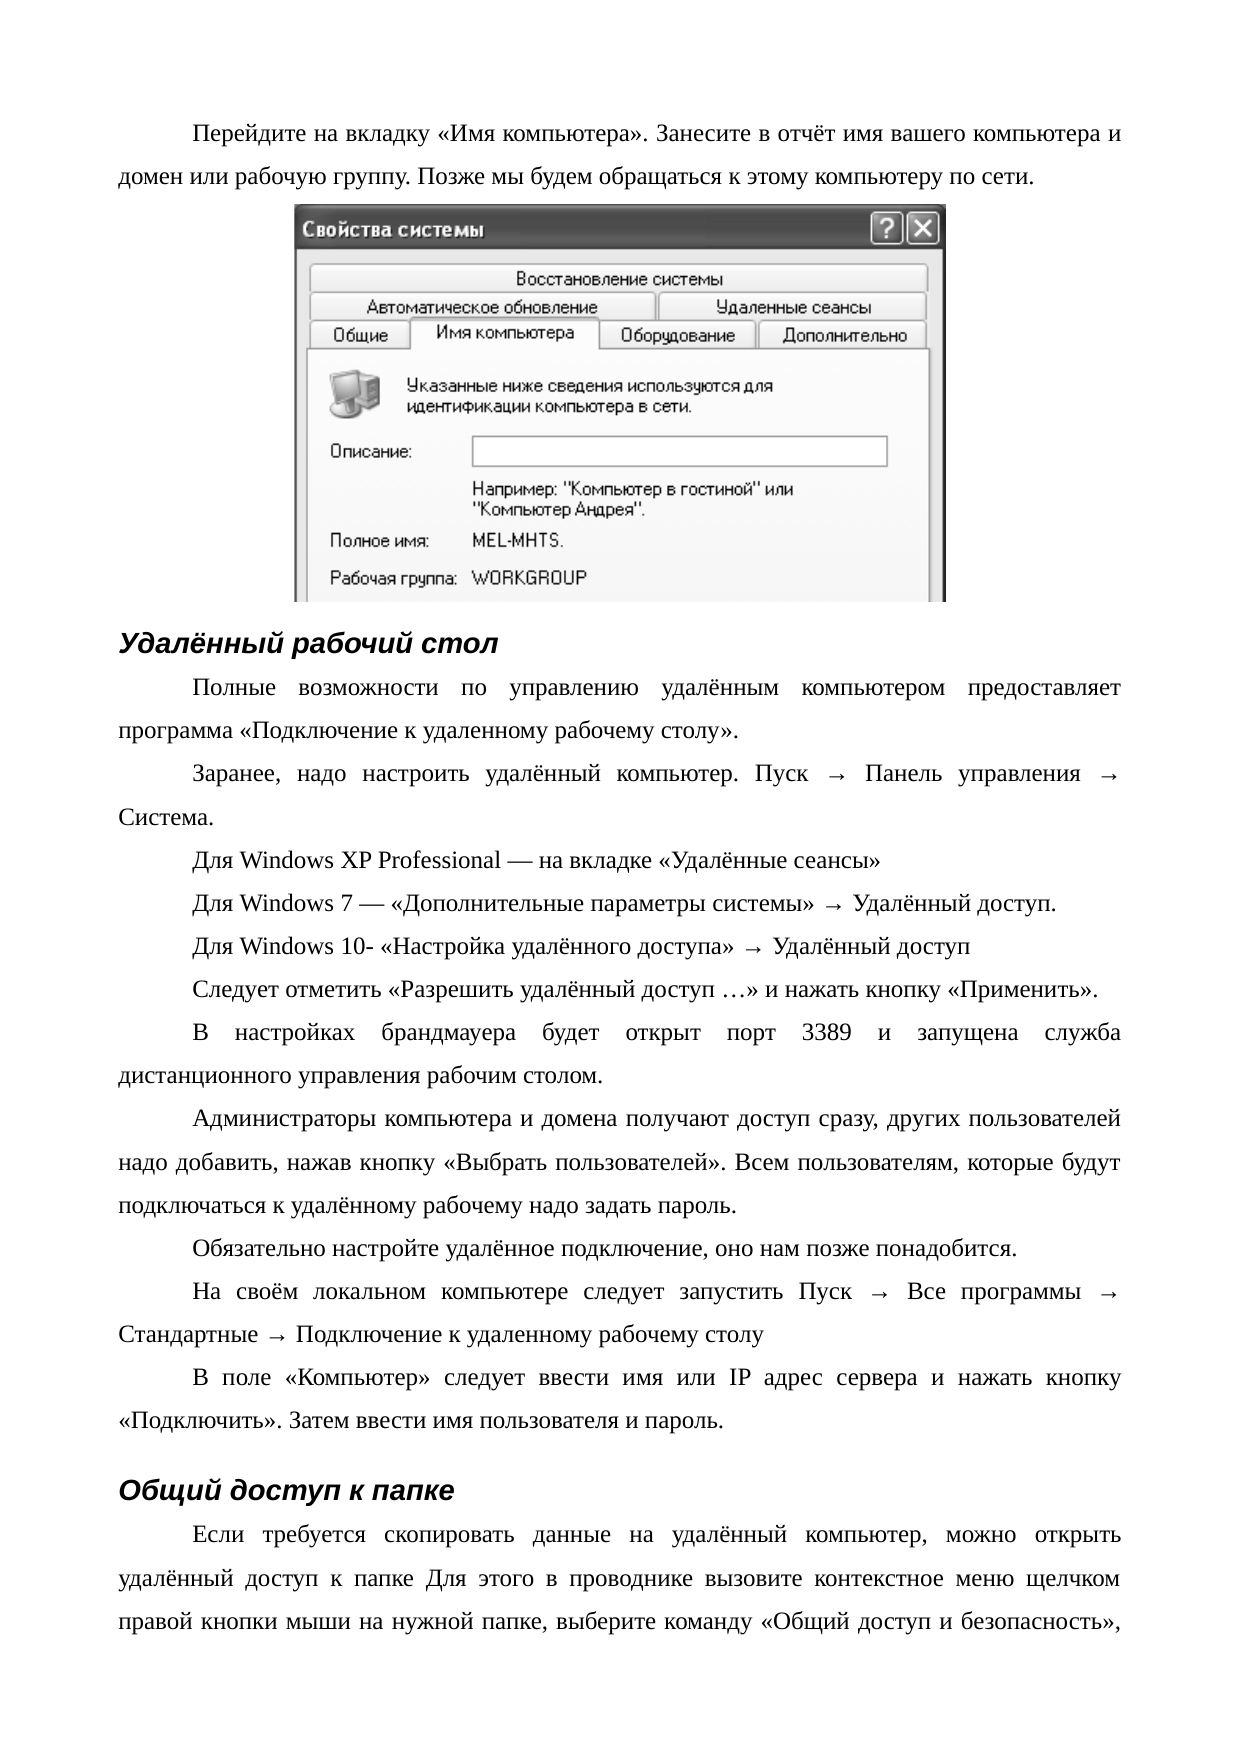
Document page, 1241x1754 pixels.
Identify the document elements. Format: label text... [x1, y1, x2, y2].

text В настройках брандмауера будет открыт порт 3389 и запущена служба дистанционного управления рабочим столом. [118, 1017, 1122, 1089]
text Администраторы компьютера и домена получают доступ сразу, других пользователей надо добавить, нажав кнопку «Выбрать пользователей». Всем пользователям, которые будут подключаться к удалённому рабочему надо задать пароль. [118, 1103, 1122, 1218]
picture [294, 204, 946, 602]
subtitle Удалённый рабочий стол [118, 626, 1122, 660]
text Полные возможности по управлению удалённым компьютером предоставляет программа «Подключение к удаленному рабочему столу». [118, 672, 1122, 744]
text Обязательно настройте удалённое подключение, оно нам позже понадобится. [118, 1233, 1122, 1262]
subtitle Общий доступ к папке [118, 1473, 1122, 1507]
text Перейдите на вкладку «Имя компьютера». Занесите в отчёт имя вашего компьютера и домен или рабочую группу. Позже мы будем обращаться к этому компьютеру по сети. [118, 118, 1122, 190]
text В поле «Компьютер» следует ввести имя или IP адрес сервера и нажать кнопку «Подключить». Затем ввести имя пользователя и пароль. [118, 1362, 1122, 1434]
text Для Windows 10- «Настройка удалённого доступа» → Удалённый доступ [118, 931, 1122, 960]
text Для Windows 7 — «Дополнительные параметры системы» → Удалённый доступ. [118, 888, 1122, 917]
text Если требуется скопировать данные на удалённый компьютер, можно открыть удалённый доступ к папке Для этого в проводнике вызовите контекстное меню щелчком правой кнопки мыши на нужной папке, выберите команду «Общий доступ и безопасность», [118, 1519, 1122, 1634]
text Заранее, надо настроить удалённый компьютер. Пуск → Панель управления → Система. [118, 758, 1122, 830]
text На своём локальном компьютере следует запустить Пуск → Все программы → Стандартные → Подключение к удаленному рабочему столу [118, 1276, 1122, 1348]
text Для Windows XP Professional — на вкладке «Удалённые сеансы» [118, 845, 1122, 873]
text Следует отметить «Разрешить удалённый доступ …» и нажать кнопку «Применить». [118, 974, 1122, 1003]
